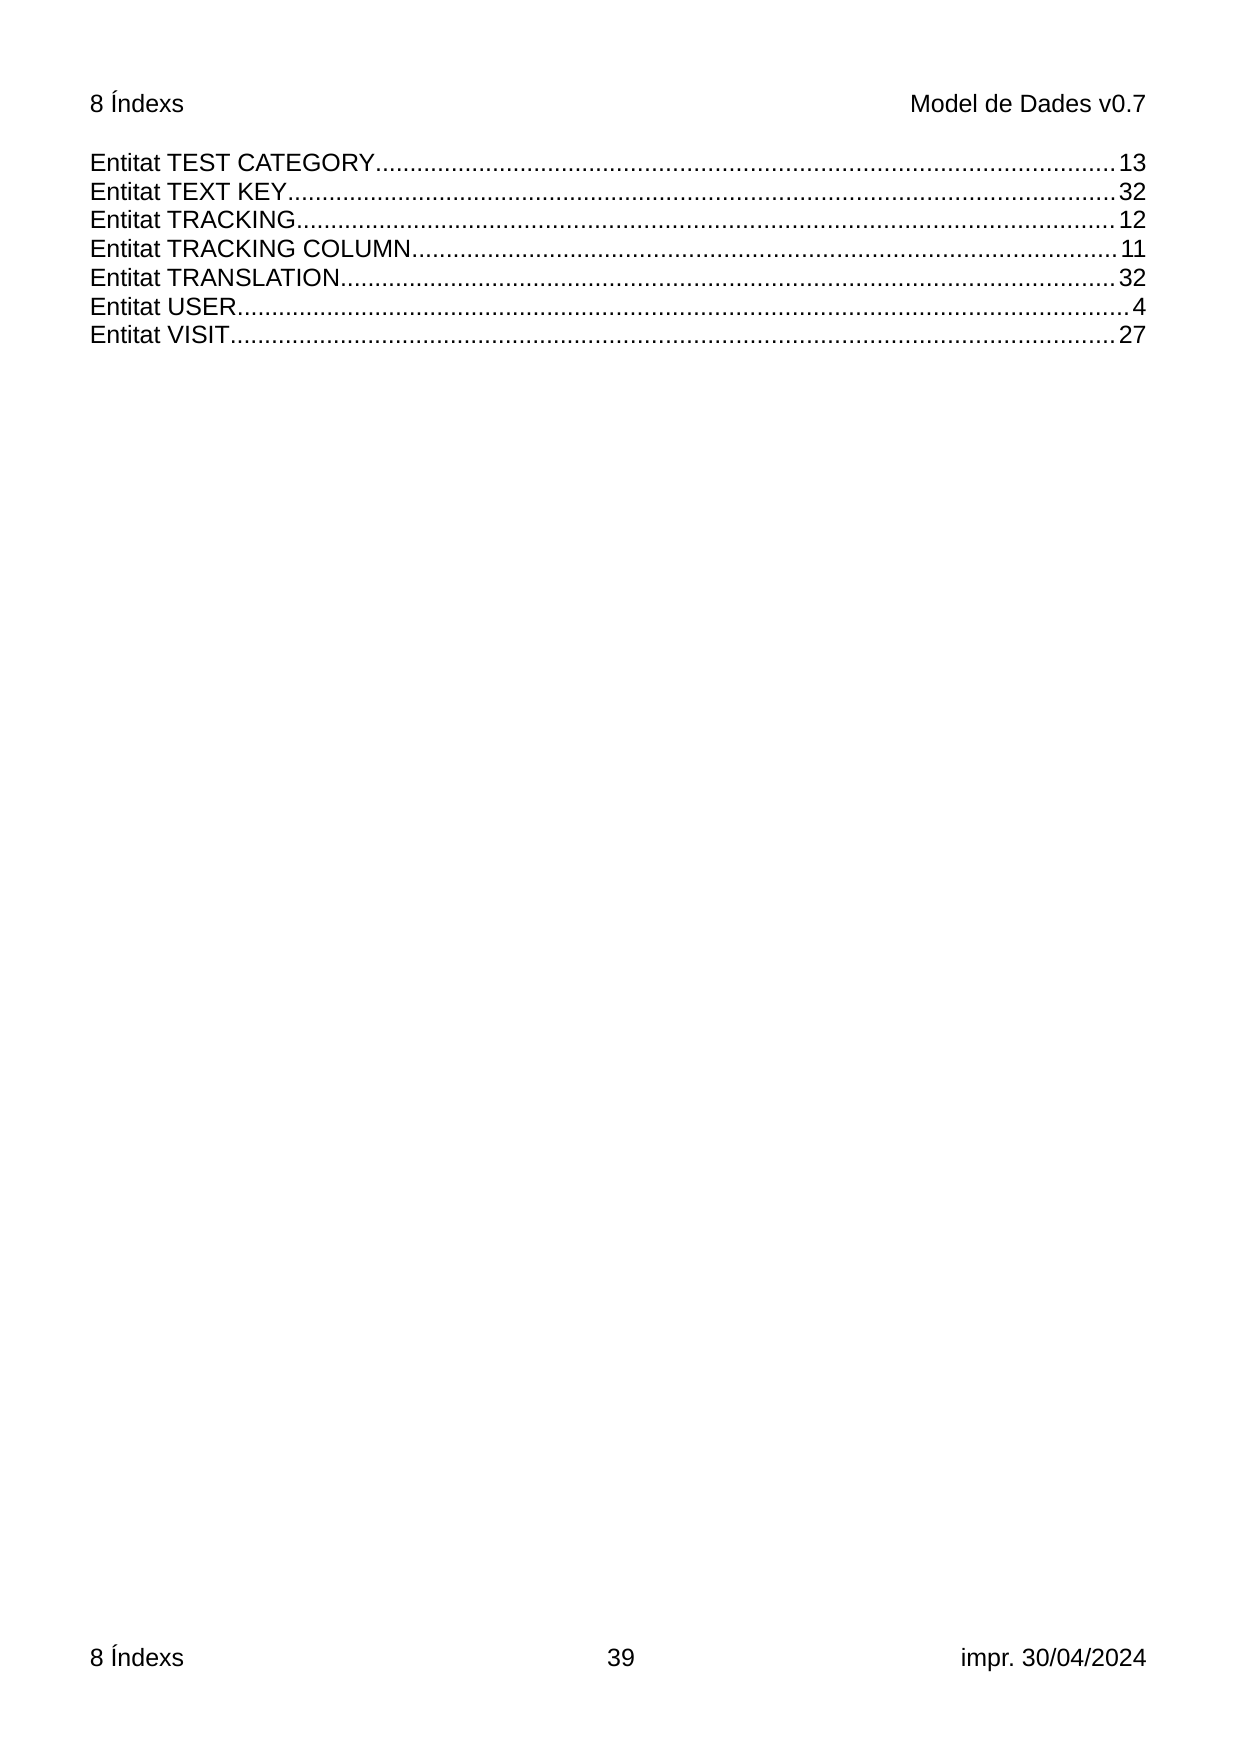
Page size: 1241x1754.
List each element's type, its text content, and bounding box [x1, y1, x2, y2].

text Entitat USER 4 [89, 291, 1146, 320]
text Entitat TRACKING 12 [89, 205, 1146, 234]
text Entitat TRANSLATION 32 [89, 263, 1146, 291]
text Entitat TRACKING COLUMN 11 [89, 234, 1146, 263]
text Entitat TEXT KEY 32 [89, 176, 1146, 205]
text Entitat TEST CATEGORY 13 [89, 148, 1146, 176]
text Entitat VISIT 27 [89, 320, 1146, 349]
